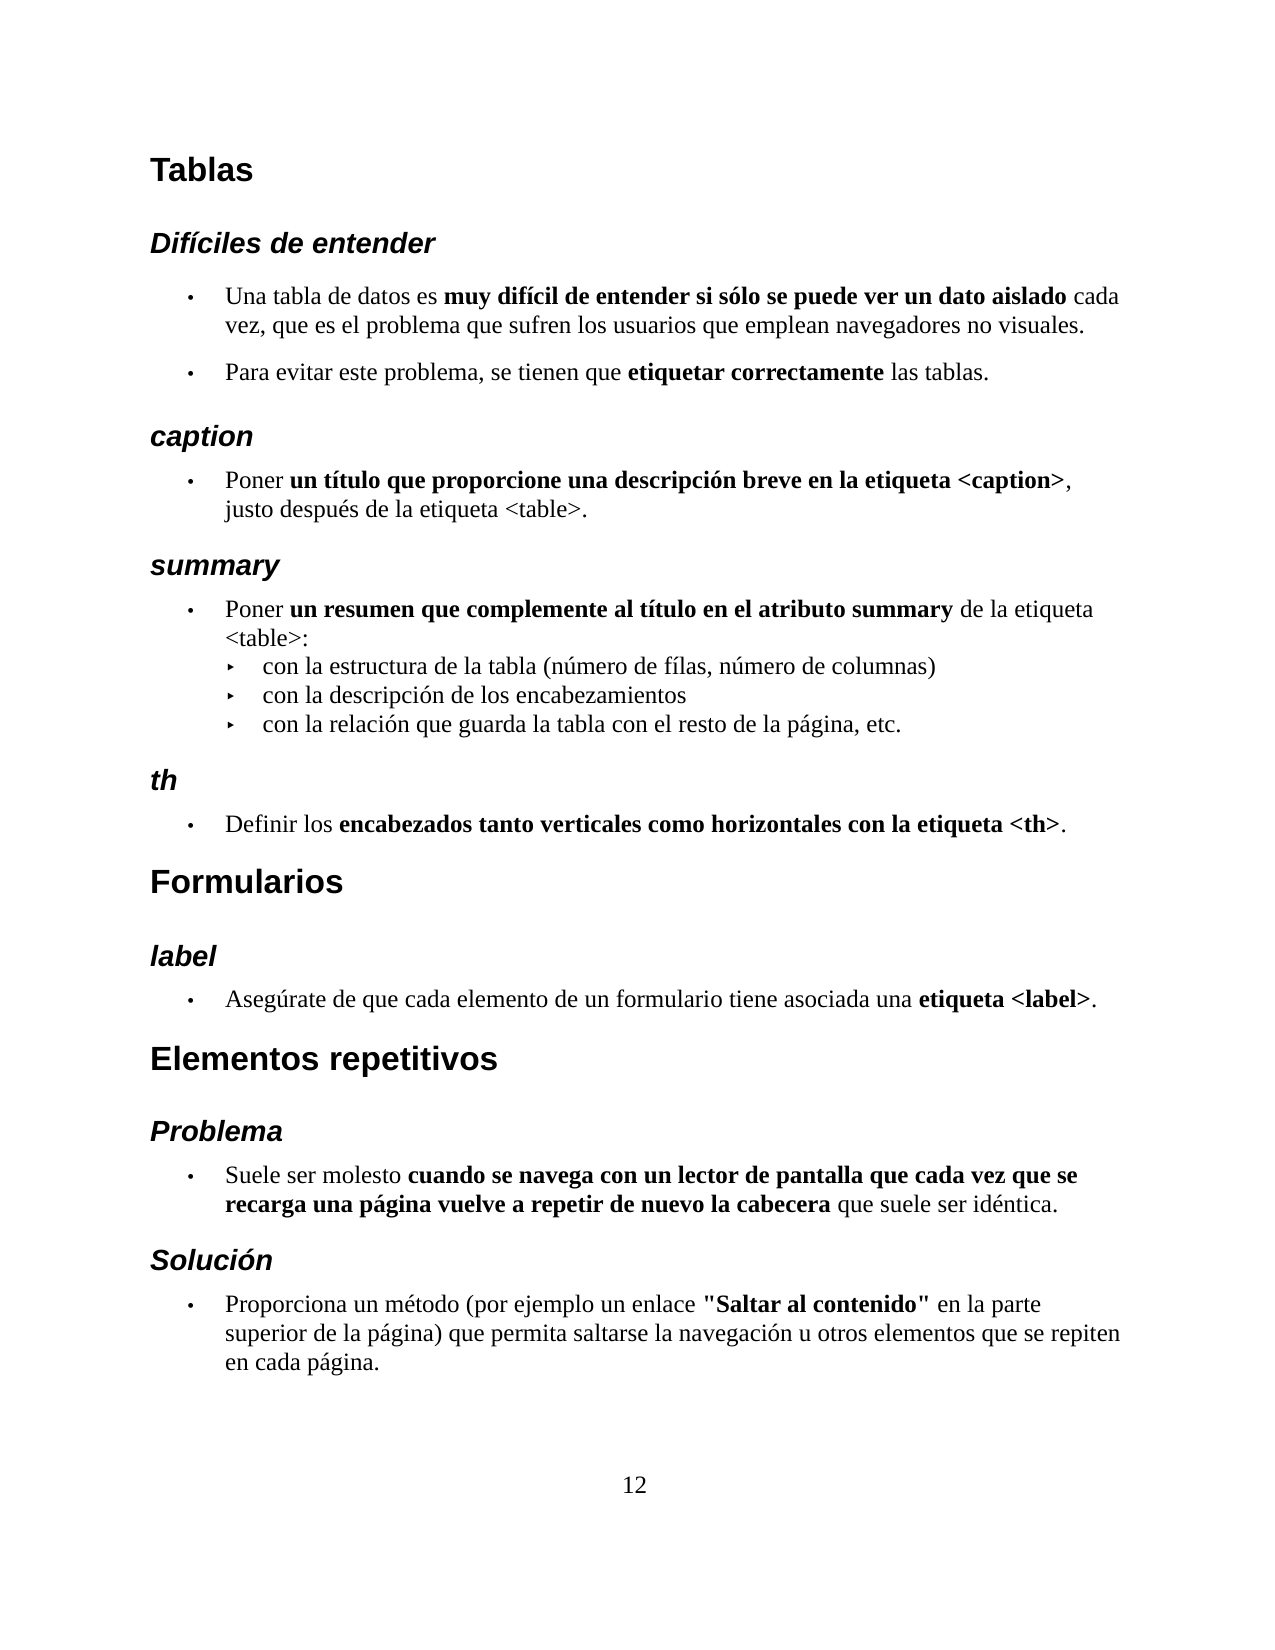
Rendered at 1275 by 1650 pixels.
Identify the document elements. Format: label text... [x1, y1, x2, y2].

list con la descripción de los encabezamientos [225, 680, 1125, 709]
list Poner un resumen que complemente al título en el atributo summary de la etiqueta <table>: [187, 594, 1125, 651]
list con la relación que guarda la tabla con el resto de la página, etc. [225, 709, 1125, 738]
list Definir los encabezados tanto verticales como horizontales con la etiqueta <th>. [187, 809, 1125, 837]
subtitle Formularios [150, 862, 1125, 901]
list Suele ser molesto cuando se navega con un lector de pantalla que cada vez que se recarga una página vuelve a repetir de nuevo la cabecera que suele ser idéntica. [187, 1161, 1125, 1218]
list Proporciona un método (por ejemplo un enlace "Saltar al contenido" en la parte superior de la página) que permita saltarse la navegación u otros elementos que se repiten en cada página. [187, 1289, 1125, 1375]
subtitle summary [150, 548, 1125, 581]
subtitle Elementos repetitivos [150, 1038, 1125, 1077]
list Poner un título que proporcione una descripción breve en la etiqueta <caption>, justo después de la etiqueta <table>. [187, 465, 1125, 523]
subtitle Difíciles de entender [150, 226, 1125, 260]
subtitle th [150, 763, 1125, 796]
subtitle Solución [150, 1243, 1125, 1277]
list Una tabla de datos es muy difícil de entender si sólo se puede ver un dato aislado cada vez, que es el problema que sufren los usuarios que emplean navegadores no visuales. [187, 281, 1125, 339]
list Para evitar este problema, se tienen que etiquetar correctamente las tablas. [187, 357, 1125, 385]
subtitle caption [150, 419, 1125, 453]
list Asegúrate de que cada elemento de un formulario tiene asociada una etiqueta <label>. [187, 984, 1125, 1013]
subtitle Tablas [150, 150, 1125, 189]
list con la estructura de la tabla (número de fílas, número de columnas) [225, 651, 1125, 680]
subtitle Problema [150, 1114, 1125, 1148]
subtitle label [150, 938, 1125, 972]
